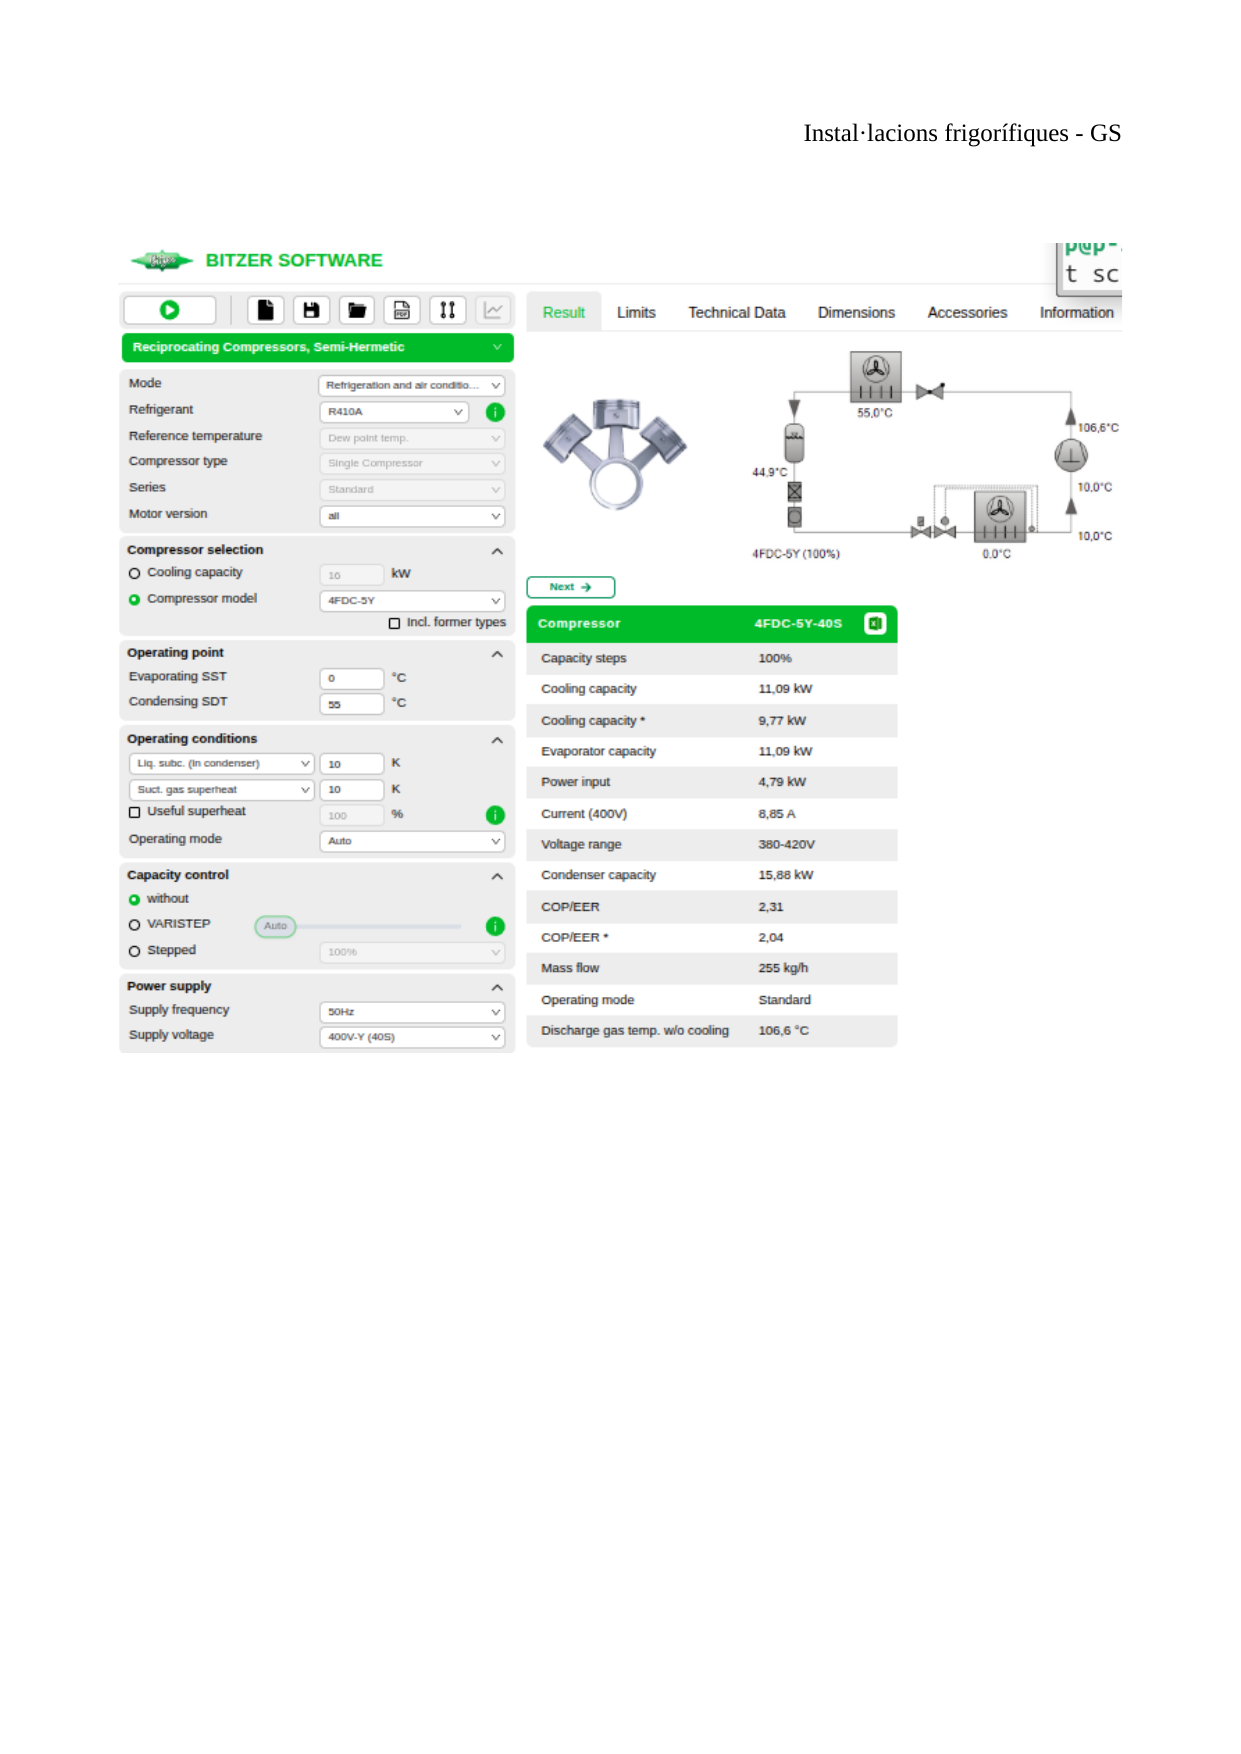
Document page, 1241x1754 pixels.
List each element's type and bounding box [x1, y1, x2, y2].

picture [118, 243, 1123, 1053]
